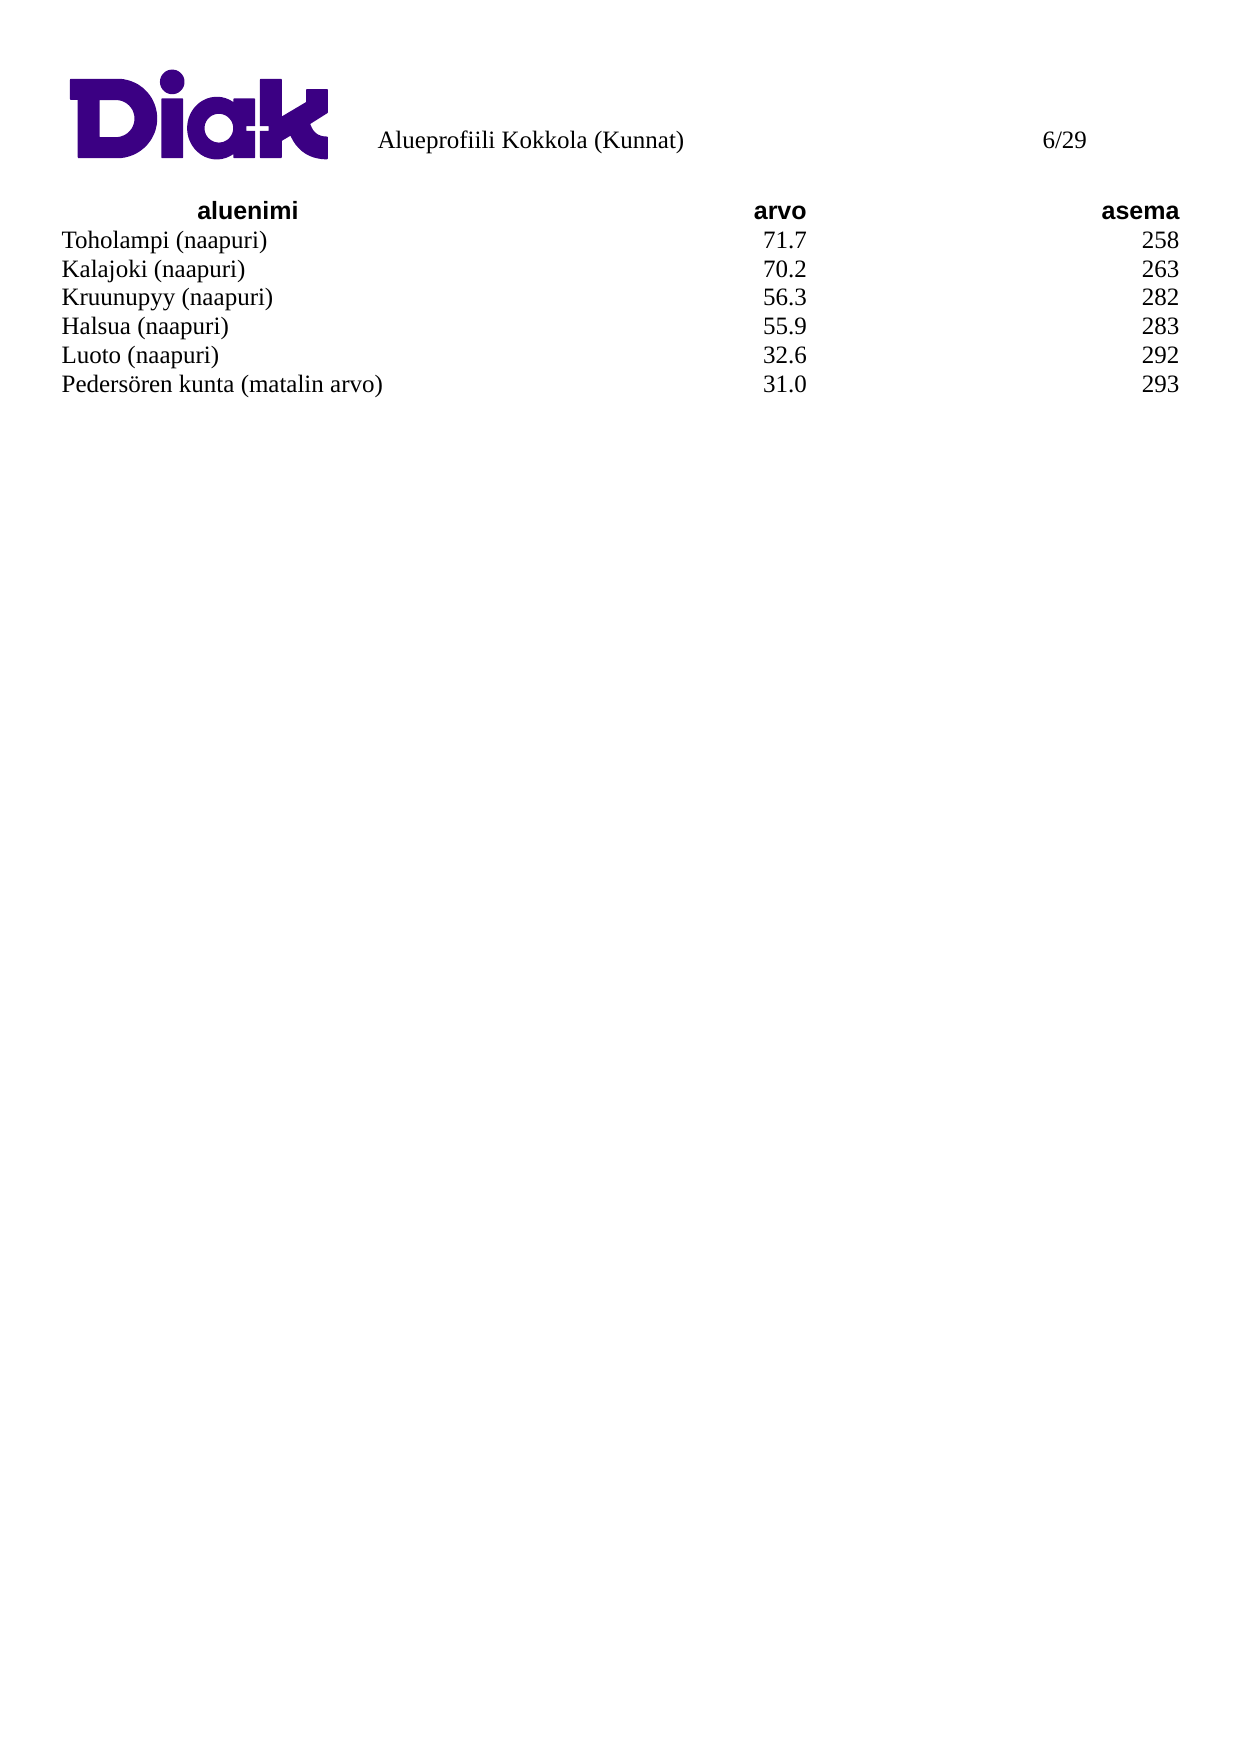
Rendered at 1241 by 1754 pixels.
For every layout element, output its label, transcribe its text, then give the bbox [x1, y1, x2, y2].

table_cell 55.9 [434, 311, 806, 340]
table_cell 258 [806, 225, 1179, 254]
table_cell Halsua (naapuri) [61, 311, 434, 340]
table_cell 283 [806, 311, 1179, 340]
table_cell Luoto (naapuri) [61, 340, 434, 369]
table_cell 70.2 [434, 254, 806, 282]
table_cell 32.6 [434, 340, 806, 369]
table_cell Kalajoki (naapuri) [61, 254, 434, 282]
table_cell 292 [806, 340, 1179, 369]
table_cell 31.0 [434, 369, 806, 397]
table_cell Toholampi (naapuri) [61, 225, 434, 254]
table_cell 56.3 [434, 283, 806, 311]
table_cell 282 [806, 283, 1179, 311]
table_cell 263 [806, 254, 1179, 282]
table_cell 71.7 [434, 225, 806, 254]
table_header arvo [434, 196, 806, 225]
table_cell 293 [806, 369, 1179, 397]
table_header aluenimi [61, 196, 434, 225]
table_header asema [806, 196, 1179, 225]
table_cell Kruunupyy (naapuri) [61, 283, 434, 311]
table_cell Pedersören kunta (matalin arvo) [61, 369, 434, 397]
